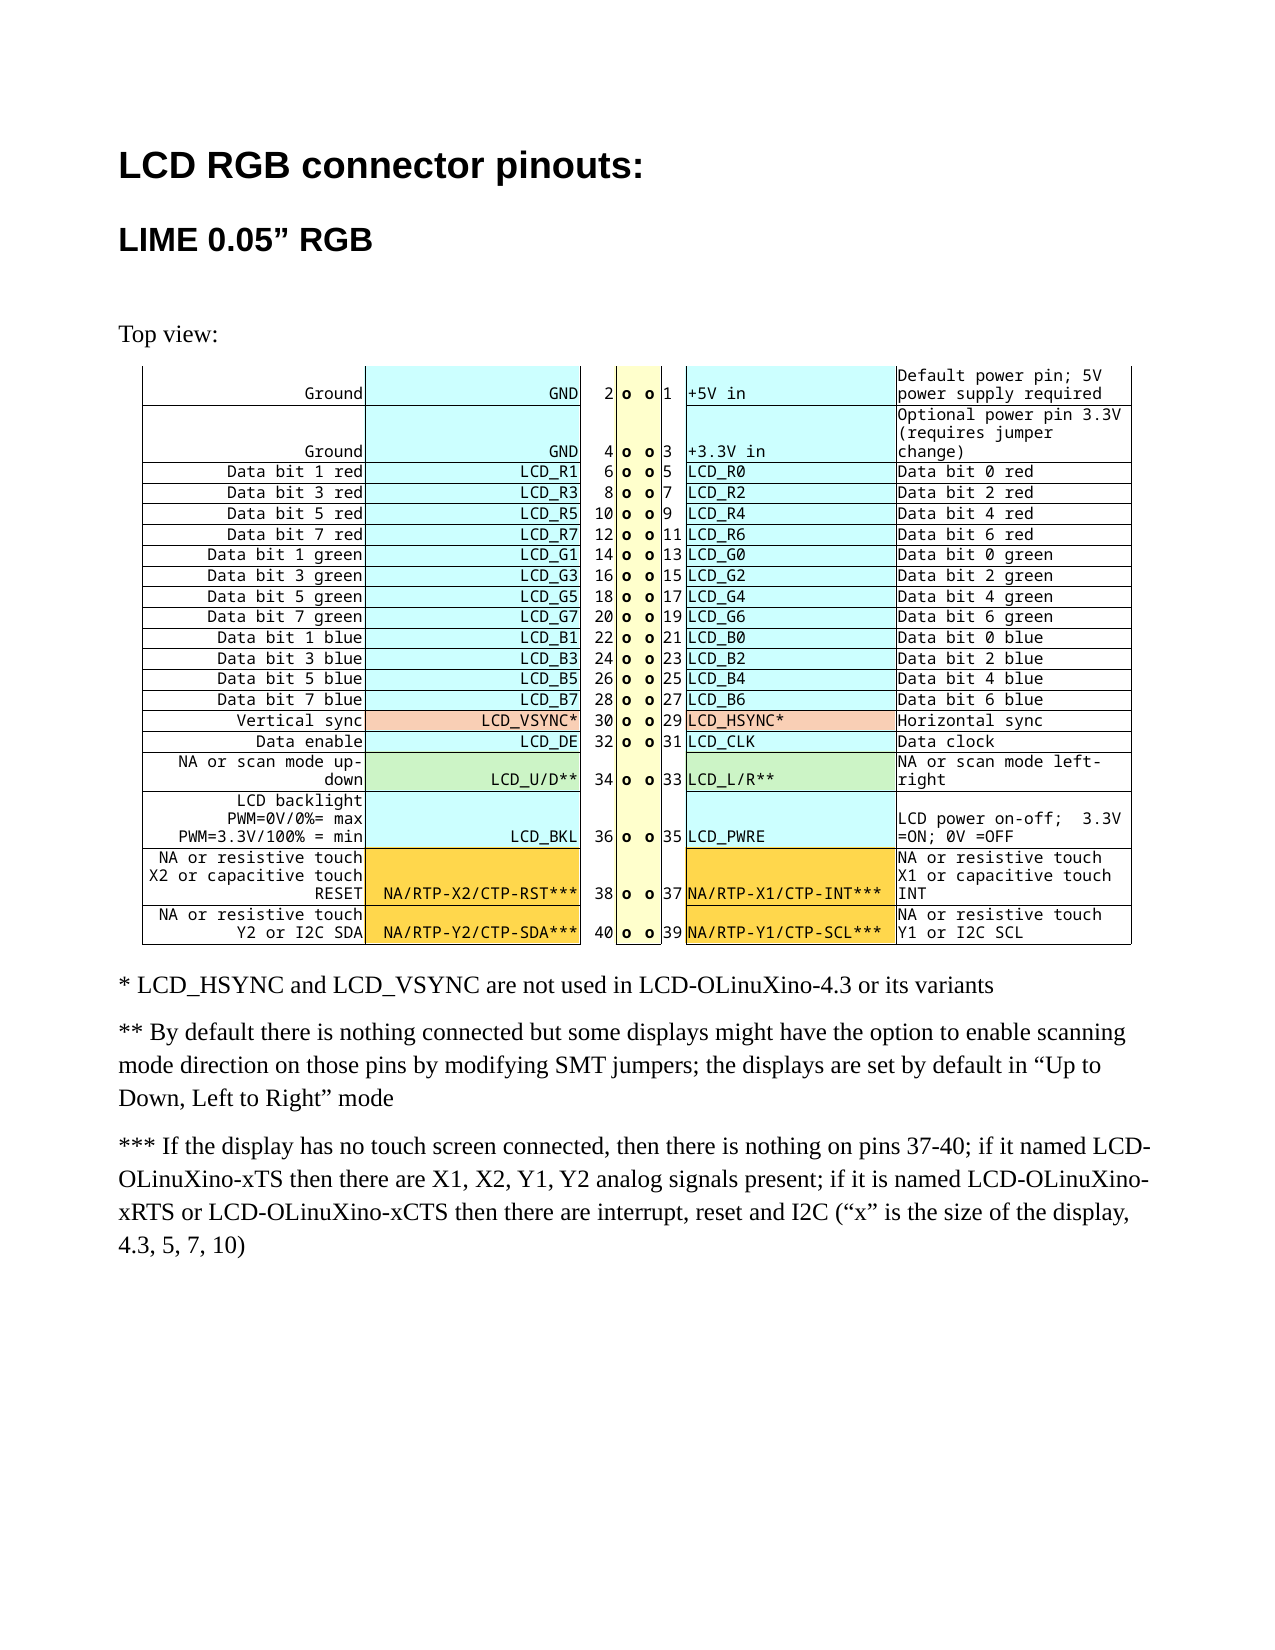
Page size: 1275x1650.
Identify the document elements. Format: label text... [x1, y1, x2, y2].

subtitle LCD RGB connector pinouts: [118, 143, 1157, 187]
text Top view: [118, 319, 1157, 348]
text *** If the display has no touch screen connected, then there is nothing on pins 37-40; if it named LCD-OLinuXino-xTS then there are X1, X2, Y1, Y2 analog signals present; if it is named LCD-OLinuXino-xRTS or LCD-OLinuXino-xCTS then there are interrupt, reset and I2C (“x” is the size of the display, 4.3, 5, 7, 10) [118, 1131, 1157, 1259]
subtitle LIME 0.05” RGB [118, 220, 1157, 259]
text ** By default there is nothing connected but some displays might have the option to enable scanning mode direction on those pins by modifying SMT jumpers; the displays are set by default in “Up to Down, Left to Right” mode [118, 1017, 1157, 1112]
text * LCD_HSYNC and LCD_VSYNC are not used in LCD-OLinuXino-4.3 or its variants [118, 970, 1157, 998]
